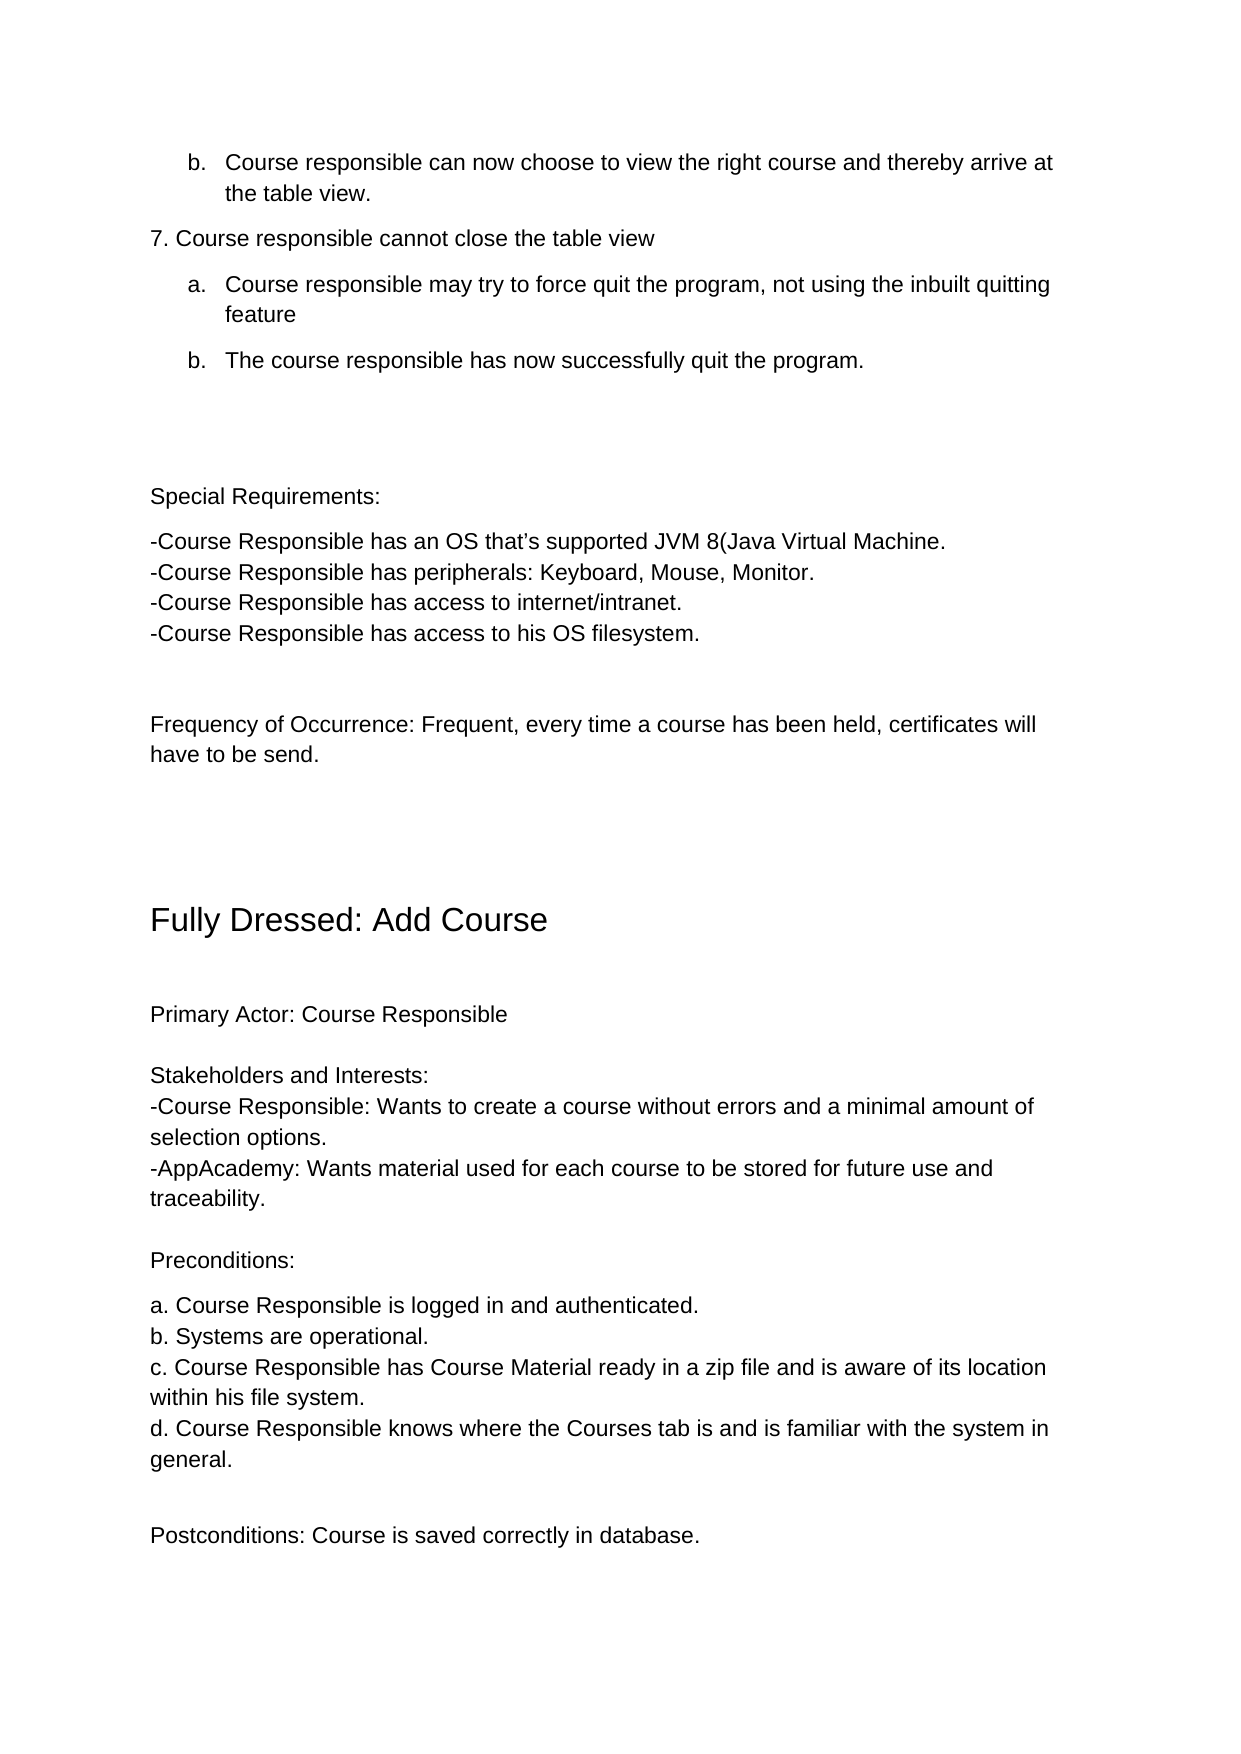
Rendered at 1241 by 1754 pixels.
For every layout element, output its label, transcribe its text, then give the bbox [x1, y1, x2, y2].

text Primary Actor: Course Responsible Stakeholders and Interests: -Course Responsible: Wants to create a course without errors and a minimal amount of selection options. -AppAcademy: Wants material used for each course to be stored for future use and traceability. Preconditions: [150, 1002, 1091, 1273]
list Course responsible can now choose to view the right course and thereby arrive at the table view. [187, 150, 1091, 206]
text 7. Course responsible cannot close the table view [150, 226, 1091, 252]
list The course responsible has now successfully quit the program. [187, 347, 1091, 373]
text Frequency of Occurrence: Frequent, every time a course has been held, certificates will have to be send. [150, 711, 1091, 768]
text Special Requirements: [150, 483, 1091, 509]
text -Course Responsible has an OS that’s supported JVM 8(Java Virtual Machine. -Course Responsible has peripherals: Keyboard, Mouse, Monitor. -Course Responsible has access to internet/intranet. -Course Responsible has access to his OS filesystem. [150, 529, 1091, 646]
text Postconditions: Course is saved correctly in database. [150, 1492, 1091, 1579]
list Course responsible may try to force quit the program, not using the inbuilt quitting feature [187, 271, 1091, 328]
text a. Course Responsible is logged in and authenticated. b. Systems are operational. c. Course Responsible has Course Material ready in a zip file and is aware of its location within his file system. d. Course Responsible knows where the Courses tab is and is familiar with the system in general. [150, 1293, 1091, 1472]
subtitle Fully Dressed: Add Course [150, 901, 1091, 938]
